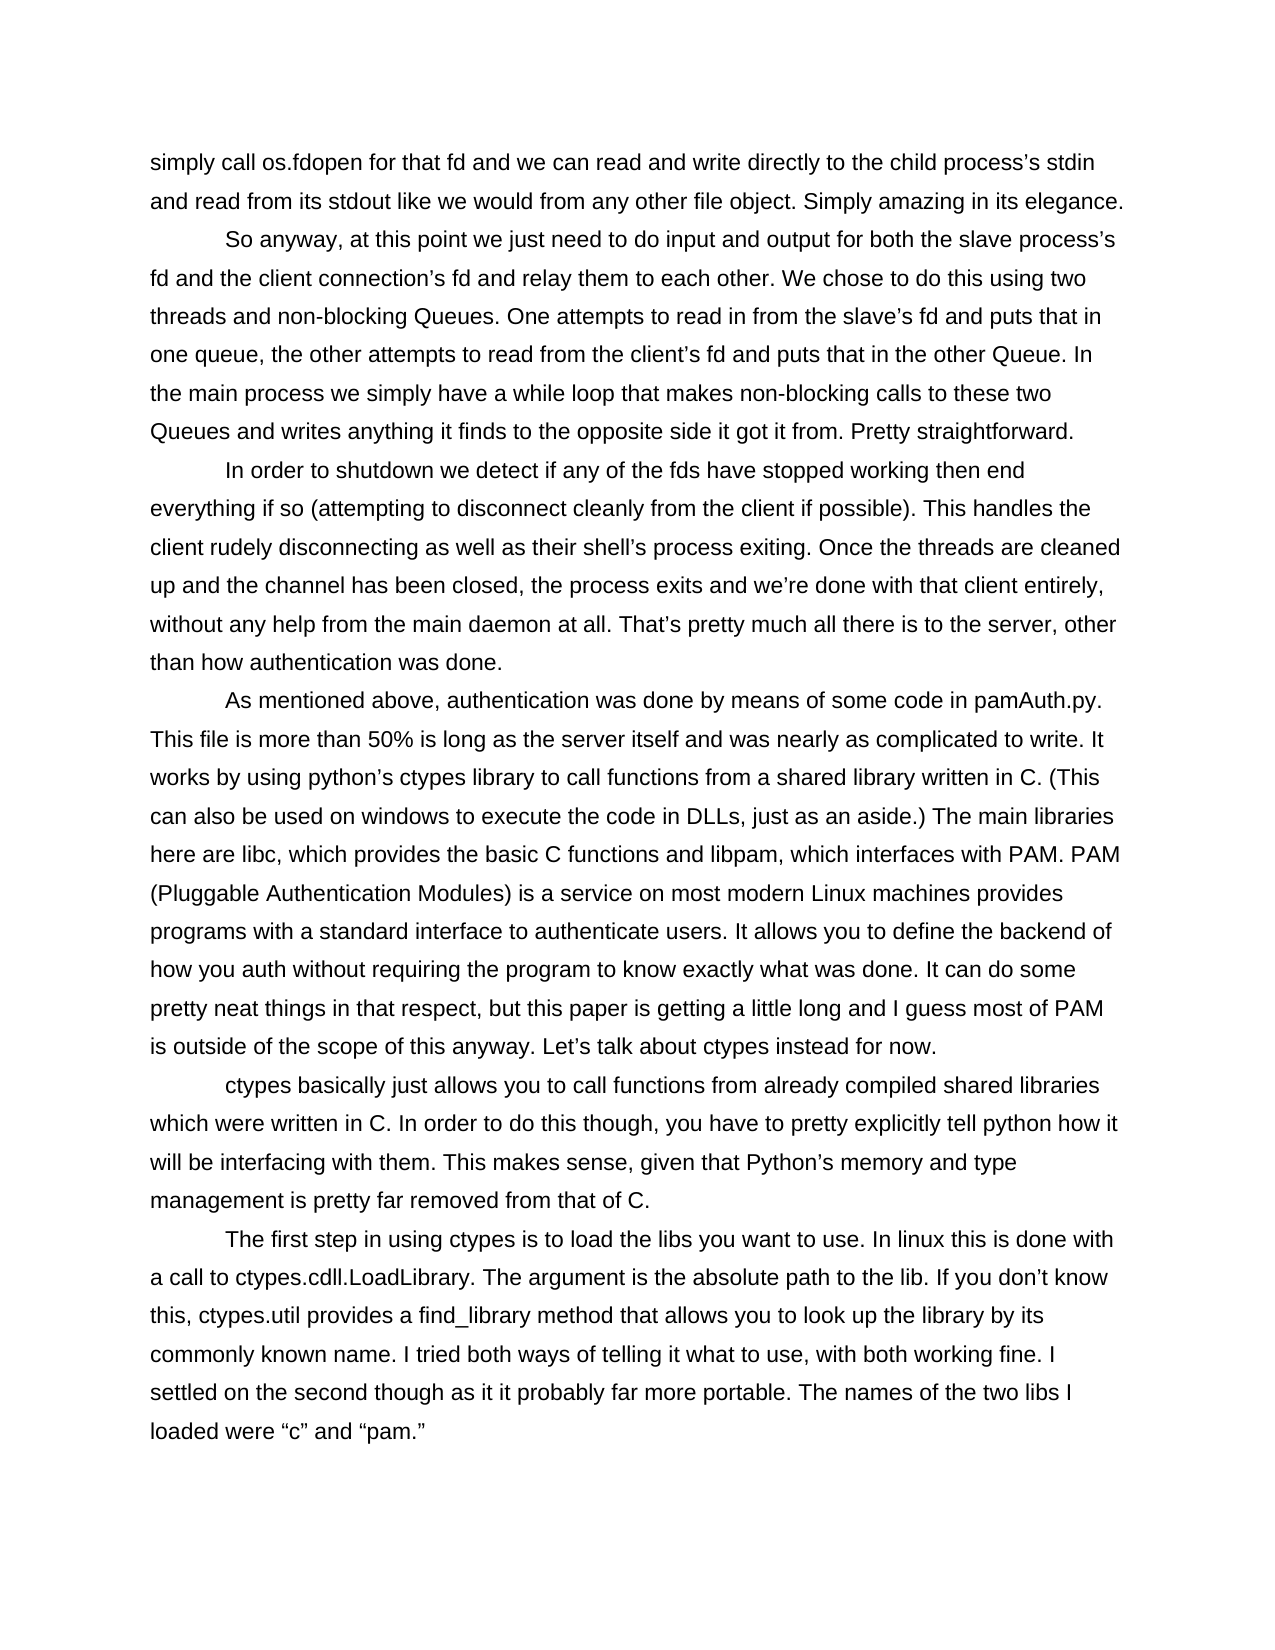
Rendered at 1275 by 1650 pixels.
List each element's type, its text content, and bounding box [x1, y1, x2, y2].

text The first step in using ctypes is to load the libs you want to use. In linux this is done with a call to ctypes.cdll.LoadLibrary. The argument is the absolute path to the lib. If you don’t know this, ctypes.util provides a find_library method that allows you to look up the library by its commonly known name. I tried both ways of telling it what to use, with both working fine. I settled on the second though as it it probably far more portable. The names of the two libs I loaded were “c” and “pam.” [150, 1226, 1125, 1444]
text simply call os.fdopen for that fd and we can read and write directly to the child process’s stdin and read from its stdout like we would from any other file object. Simply amazing in its elegance. [150, 150, 1125, 214]
text As mentioned above, authentication was done by means of some code in pamAuth.py. This file is more than 50% is long as the server itself and was nearly as complicated to write. It works by using python’s ctypes library to call functions from a shared library written in C. (This can also be used on windows to execute the code in DLLs, just as an aside.) The main libraries here are libc, which provides the basic C functions and libpam, which interfaces with PAM. PAM (Pluggable Authentication Modules) is a service on most modern Linux machines provides programs with a standard interface to authenticate users. It allows you to define the backend of how you auth without requiring the program to know exactly what was done. It can do some pretty neat things in that respect, but this paper is getting a little long and I guess most of PAM is outside of the scope of this anyway. Let’s talk about ctypes instead for now. [150, 688, 1125, 1060]
text In order to shutdown we detect if any of the fds have stopped working then end everything if so (attempting to disconnect cleanly from the client if possible). This handles the client rudely disconnecting as well as their shell’s process exiting. Once the threads are cleaned up and the channel has been closed, the process exits and we’re done with that client entirely, without any help from the main daemon at all. That’s pretty much all there is to the server, other than how authentication was done. [150, 457, 1125, 675]
text So anyway, at this point we just need to do input and output for both the slave process’s fd and the client connection’s fd and relay them to each other. We chose to do this using two threads and non-blocking Queues. One attempts to read in from the slave’s fd and puts that in one queue, the other attempts to read from the client’s fd and puts that in the other Queue. In the main process we simply have a while loop that makes non-blocking calls to these two Queues and writes anything it finds to the opposite side it got it from. Pretty straightforward. [150, 227, 1125, 445]
text ctypes basically just allows you to call functions from already compiled shared libraries which were written in C. In order to do this though, you have to pretty explicitly tell python how it will be interfacing with them. This makes sense, given that Python’s memory and type management is pretty far removed from that of C. [150, 1072, 1125, 1213]
